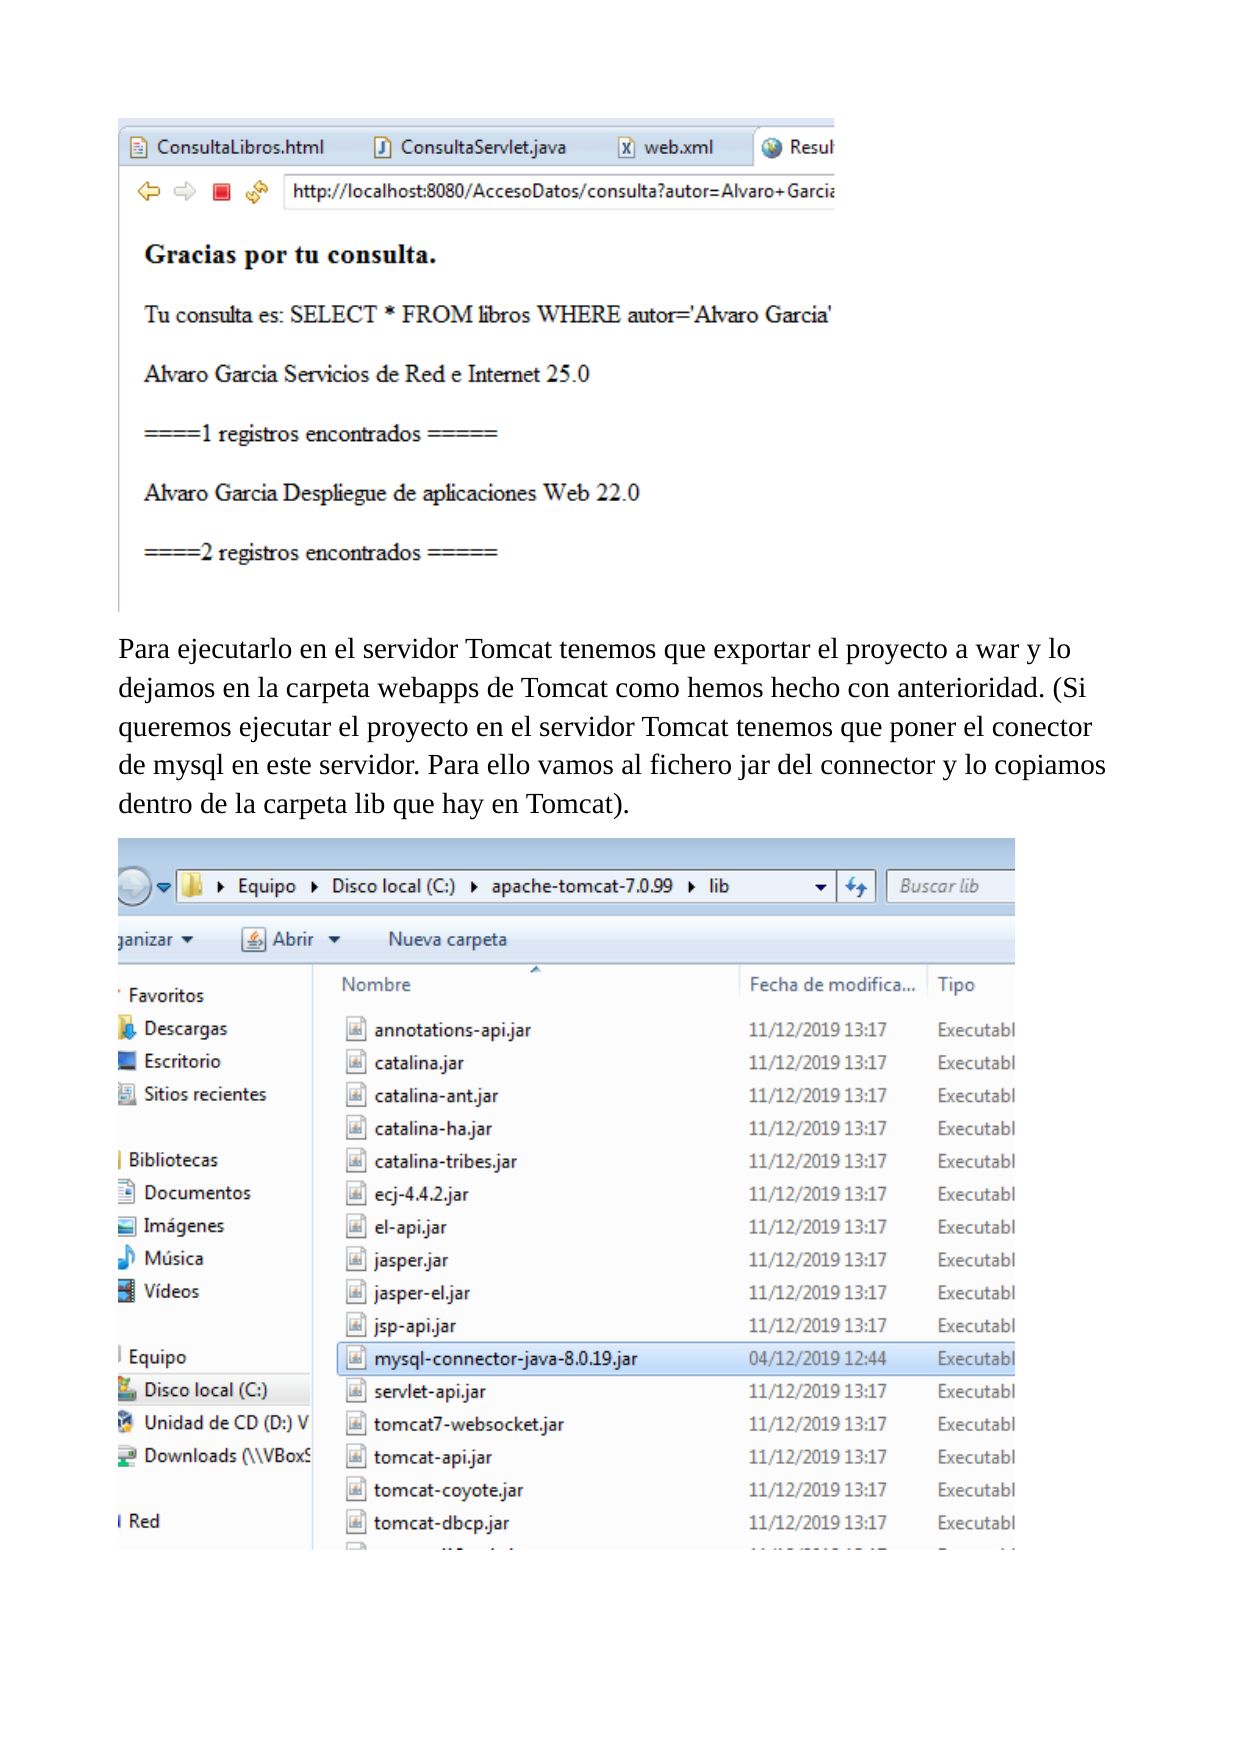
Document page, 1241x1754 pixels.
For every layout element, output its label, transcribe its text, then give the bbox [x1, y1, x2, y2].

text Para ejecutarlo en el servidor Tomcat tenemos que exportar el proyecto a war y lo dejamos en la carpeta webapps de Tomcat como hemos hecho con anterioridad. (Si queremos ejecutar el proyecto en el servidor Tomcat tenemos que poner el conector de mysql en este servidor. Para ello vamos al fichero jar del connector y lo copiamos dentro de la carpeta lib que hay en Tomcat). [118, 632, 1122, 819]
picture [118, 838, 1015, 1550]
picture [118, 118, 835, 612]
